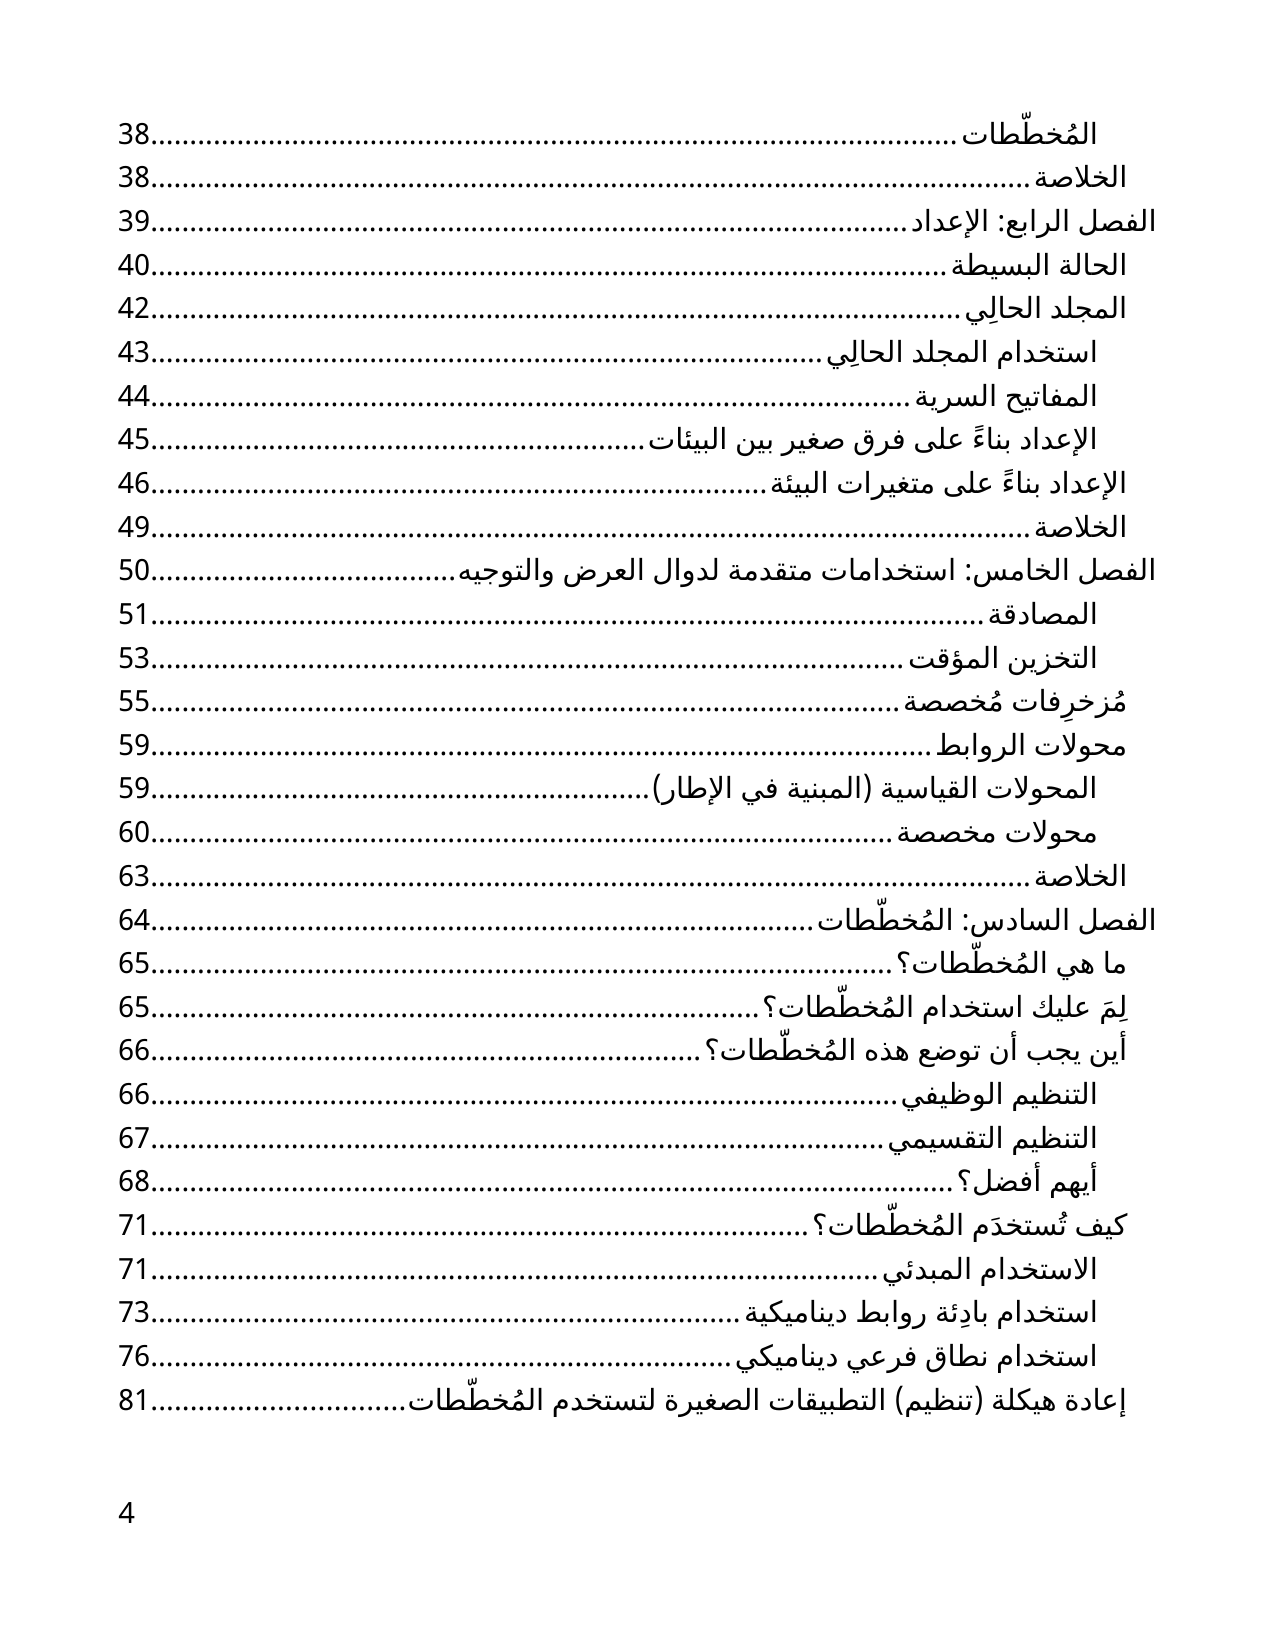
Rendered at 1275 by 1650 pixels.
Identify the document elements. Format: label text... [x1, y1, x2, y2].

text الإعداد بناءً على متغيرات البيئة 46 [118, 467, 1127, 505]
text الفصل السادس: المُخطّطات 64 [118, 904, 1157, 942]
text الخلاصة 63 [118, 860, 1127, 898]
text مُزخرِفات مُخصصة 55 [118, 686, 1127, 723]
text التنظيم الوظيفي 66 [118, 1078, 1098, 1116]
text محولات الروابط 59 [118, 729, 1127, 767]
text إعادة هيكلة (تنظيم) التطبيقات الصغيرة لتستخدم المُخطّطات 81 [118, 1384, 1127, 1422]
text أين يجب أن توضع هذه المُخطّطات؟ 66 [118, 1035, 1127, 1073]
text المجلد الحالِي 42 [118, 293, 1127, 331]
text المحولات القياسية (المبنية في الإطار) 59 [118, 773, 1098, 811]
text التخزين المؤقت 53 [118, 642, 1098, 680]
text الفصل الخامس: استخدامات متقدمة لدوال العرض والتوجيه 50 [118, 554, 1157, 593]
text أيهم أفضل؟ 68 [118, 1166, 1098, 1204]
text الخلاصة 38 [118, 162, 1127, 200]
text المصادقة 51 [118, 598, 1098, 636]
text استخدام بادِئة روابط ديناميكية 73 [118, 1297, 1098, 1334]
text المفاتيح السرية 44 [118, 380, 1098, 418]
text كيف تُستخدَم المُخطّطات؟ 71 [118, 1209, 1127, 1247]
text الإعداد بناءً على فرق صغير بين البيئات 45 [118, 424, 1098, 462]
text محولات مخصصة 60 [118, 816, 1098, 854]
text التنظيم التقسيمي 67 [118, 1122, 1098, 1160]
text الاستخدام المبدئي 71 [118, 1253, 1098, 1291]
text ما هي المُخطّطات؟ 65 [118, 947, 1127, 985]
text المُخطّطات 38 [118, 118, 1098, 156]
text الخلاصة 49 [118, 511, 1127, 549]
text استخدام نطاق فرعي ديناميكي 76 [118, 1340, 1098, 1378]
text استخدام المجلد الحالِي 43 [118, 336, 1098, 374]
text الفصل الرابع: الإعداد 39 [118, 205, 1157, 243]
text لِمَ عليك استخدام المُخطّطات؟ 65 [118, 991, 1127, 1029]
text الحالة البسيطة 40 [118, 249, 1127, 287]
